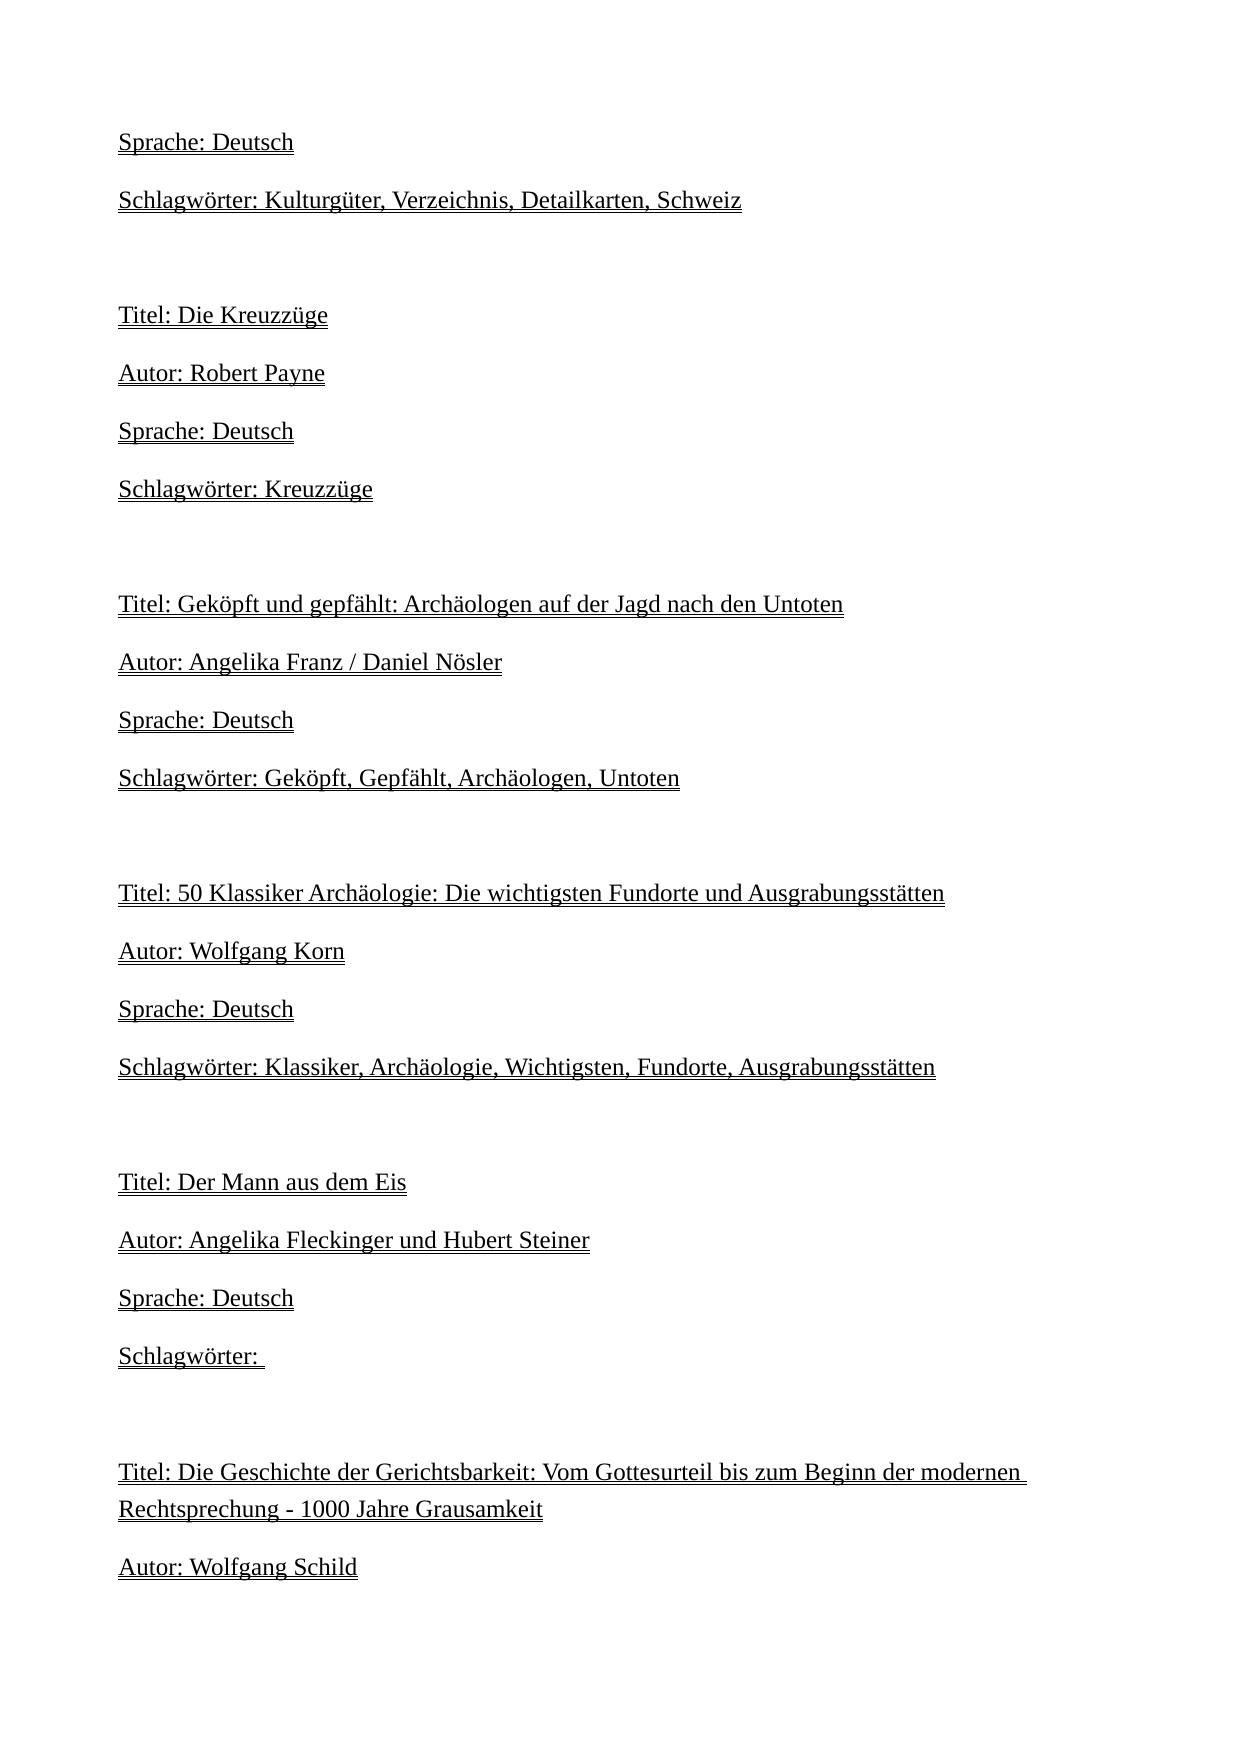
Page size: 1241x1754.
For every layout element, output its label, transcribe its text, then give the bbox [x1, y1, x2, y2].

text Titel: Der Mann aus dem Eis [118, 1159, 1122, 1196]
text Autor: Angelika Fleckinger und Hubert Steiner [118, 1217, 1122, 1254]
text Autor: Angelika Franz / Daniel Nösler [118, 638, 1122, 676]
text Schlagwörter: [118, 1332, 1122, 1370]
text Sprache: Deutsch [118, 118, 1122, 156]
text Titel: 50 Klassiker Archäologie: Die wichtigsten Fundorte und Ausgrabungsstätten [118, 870, 1122, 907]
text Sprache: Deutsch [118, 696, 1122, 734]
text Autor: Wolfgang Korn [118, 927, 1122, 965]
text Autor: Robert Payne [118, 349, 1122, 387]
text Autor: Wolfgang Schild [118, 1543, 1122, 1581]
text Schlagwörter: Kreuzzüge [118, 465, 1122, 502]
text Sprache: Deutsch [118, 1274, 1122, 1312]
text Titel: Die Kreuzzüge [118, 292, 1122, 329]
text Titel: Die Geschichte der Gerichtsbarkeit: Vom Gottesurteil bis zum Beginn der modernen Rechtsprechung - 1000 Jahre Grausamkeit [118, 1448, 1122, 1523]
text Titel: Geköpft und gepfählt: Archäologen auf der Jagd nach den Untoten [118, 581, 1122, 618]
text Schlagwörter: Klassiker, Archäologie, Wichtigsten, Fundorte, Ausgrabungsstätten [118, 1043, 1122, 1081]
text Sprache: Deutsch [118, 407, 1122, 445]
text Sprache: Deutsch [118, 985, 1122, 1023]
text Schlagwörter: Geköpft, Gepfählt, Archäologen, Untoten [118, 754, 1122, 792]
text Schlagwörter: Kulturgüter, Verzeichnis, Detailkarten, Schweiz [118, 176, 1122, 213]
